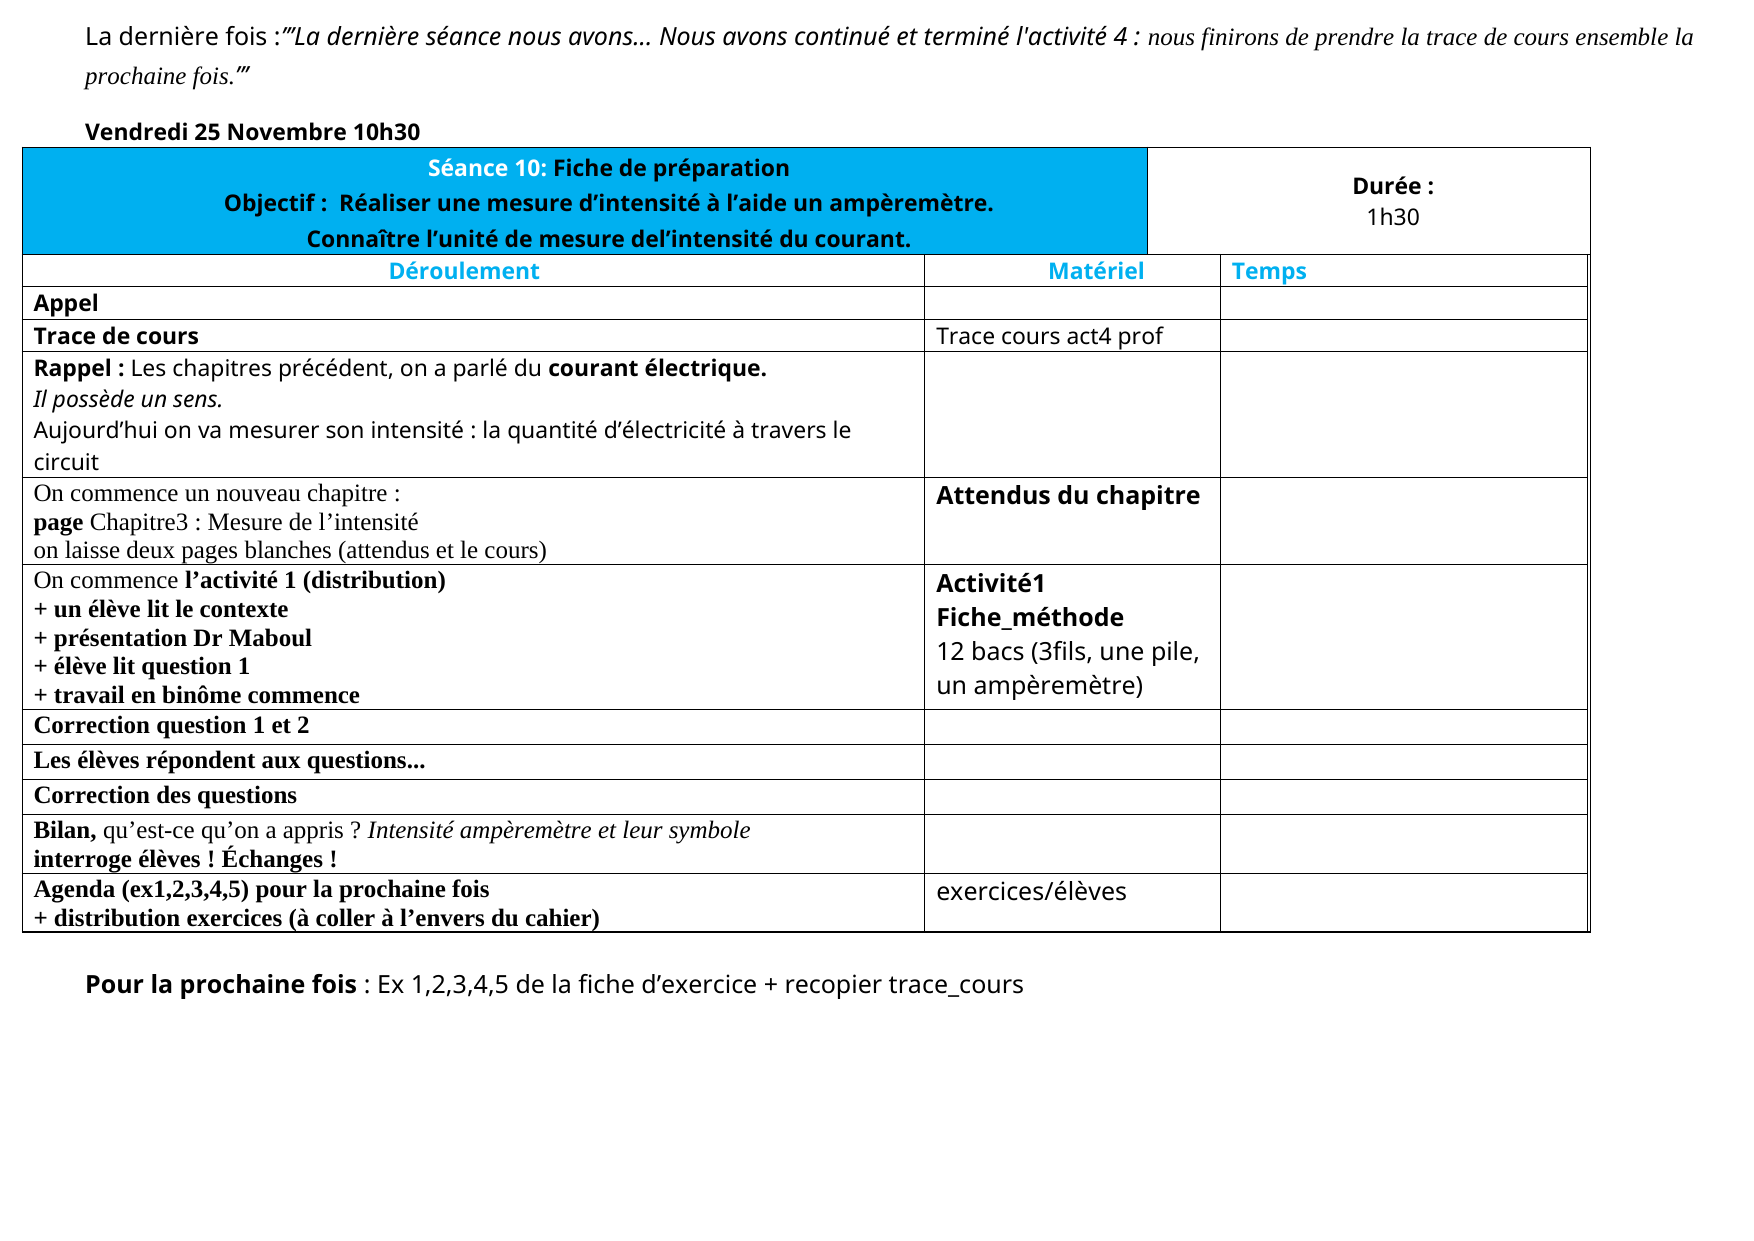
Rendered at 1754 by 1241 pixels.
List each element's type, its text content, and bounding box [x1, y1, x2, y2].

table_cell [925, 710, 1220, 744]
table_cell [1221, 478, 1587, 564]
table_header Séance 10: Fiche de préparation Objectif : Réaliser une mesure d’intensité à l’aide un ampèremètre. Connaître l’unité de mesure del’intensité du courant. [23, 148, 1147, 254]
table_cell [1221, 710, 1587, 744]
table_cell On commence l’activité 1 (distribution) + un élève lit le contexte + présentation Dr Maboul + élève lit question 1 + travail en binôme commence [23, 565, 924, 709]
table_cell On commence un nouveau chapitre : page Chapitre3 : Mesure de l’intensité on laisse deux pages blanches (attendus et le cours) [23, 478, 924, 564]
table_cell [925, 780, 1220, 814]
table_cell Matériel [925, 255, 1220, 286]
table_cell [925, 287, 1220, 318]
table_cell Correction question 1 et 2 [23, 710, 924, 744]
table_cell [1221, 874, 1587, 931]
table_cell Bilan, qu’est-ce qu’on a appris ? Intensité ampèremètre et leur symbole interroge élèves ! Échanges ! [23, 815, 924, 873]
table_cell Temps [1221, 255, 1587, 286]
table_cell Correction des questions [23, 780, 924, 814]
table_header Durée : 1h30 [1148, 148, 1590, 254]
table_cell Trace cours act4 prof [925, 320, 1220, 351]
table_cell Agenda (ex1,2,3,4,5) pour la prochaine fois + distribution exercices (à coller à l’envers du cahier) [23, 874, 924, 931]
table_cell [1221, 565, 1587, 709]
text Vendredi 25 Novembre 10h30 [85, 115, 1754, 147]
table_cell exercices/élèves [925, 874, 1220, 931]
table_cell [925, 352, 1220, 477]
table_cell Activité1 Fiche_méthode 12 bacs (3fils, une pile, un ampèremètre) [925, 565, 1220, 709]
table_cell Appel [23, 287, 924, 318]
table_cell Les élèves répondent aux questions... [23, 745, 924, 779]
table_cell [1221, 745, 1587, 779]
table_cell [925, 815, 1220, 873]
table_cell Trace de cours [23, 320, 924, 351]
table_cell Attendus du chapitre [925, 478, 1220, 564]
table_cell [1221, 780, 1587, 814]
table_cell [925, 745, 1220, 779]
table_cell [1221, 287, 1587, 318]
text La dernière fois :’’’La dernière séance nous avons... Nous avons continué et terminé l'activité 4 : nous finirons de prendre la trace de cours ensemble la prochaine fois.’’’ [85, 18, 1745, 92]
table_cell [1221, 320, 1587, 351]
text Pour la prochaine fois : Ex 1,2,3,4,5 de la fiche d’exercice + recopier trace_cours [85, 966, 1745, 1001]
table_cell Déroulement [23, 255, 924, 286]
table_cell [1221, 352, 1587, 477]
table_cell Rappel : Les chapitres précédent, on a parlé du courant électrique. Il possède un sens. Aujourd’hui on va mesurer son intensité : la quantité d’électricité à travers le circuit [23, 352, 924, 477]
table_cell [1221, 815, 1587, 873]
